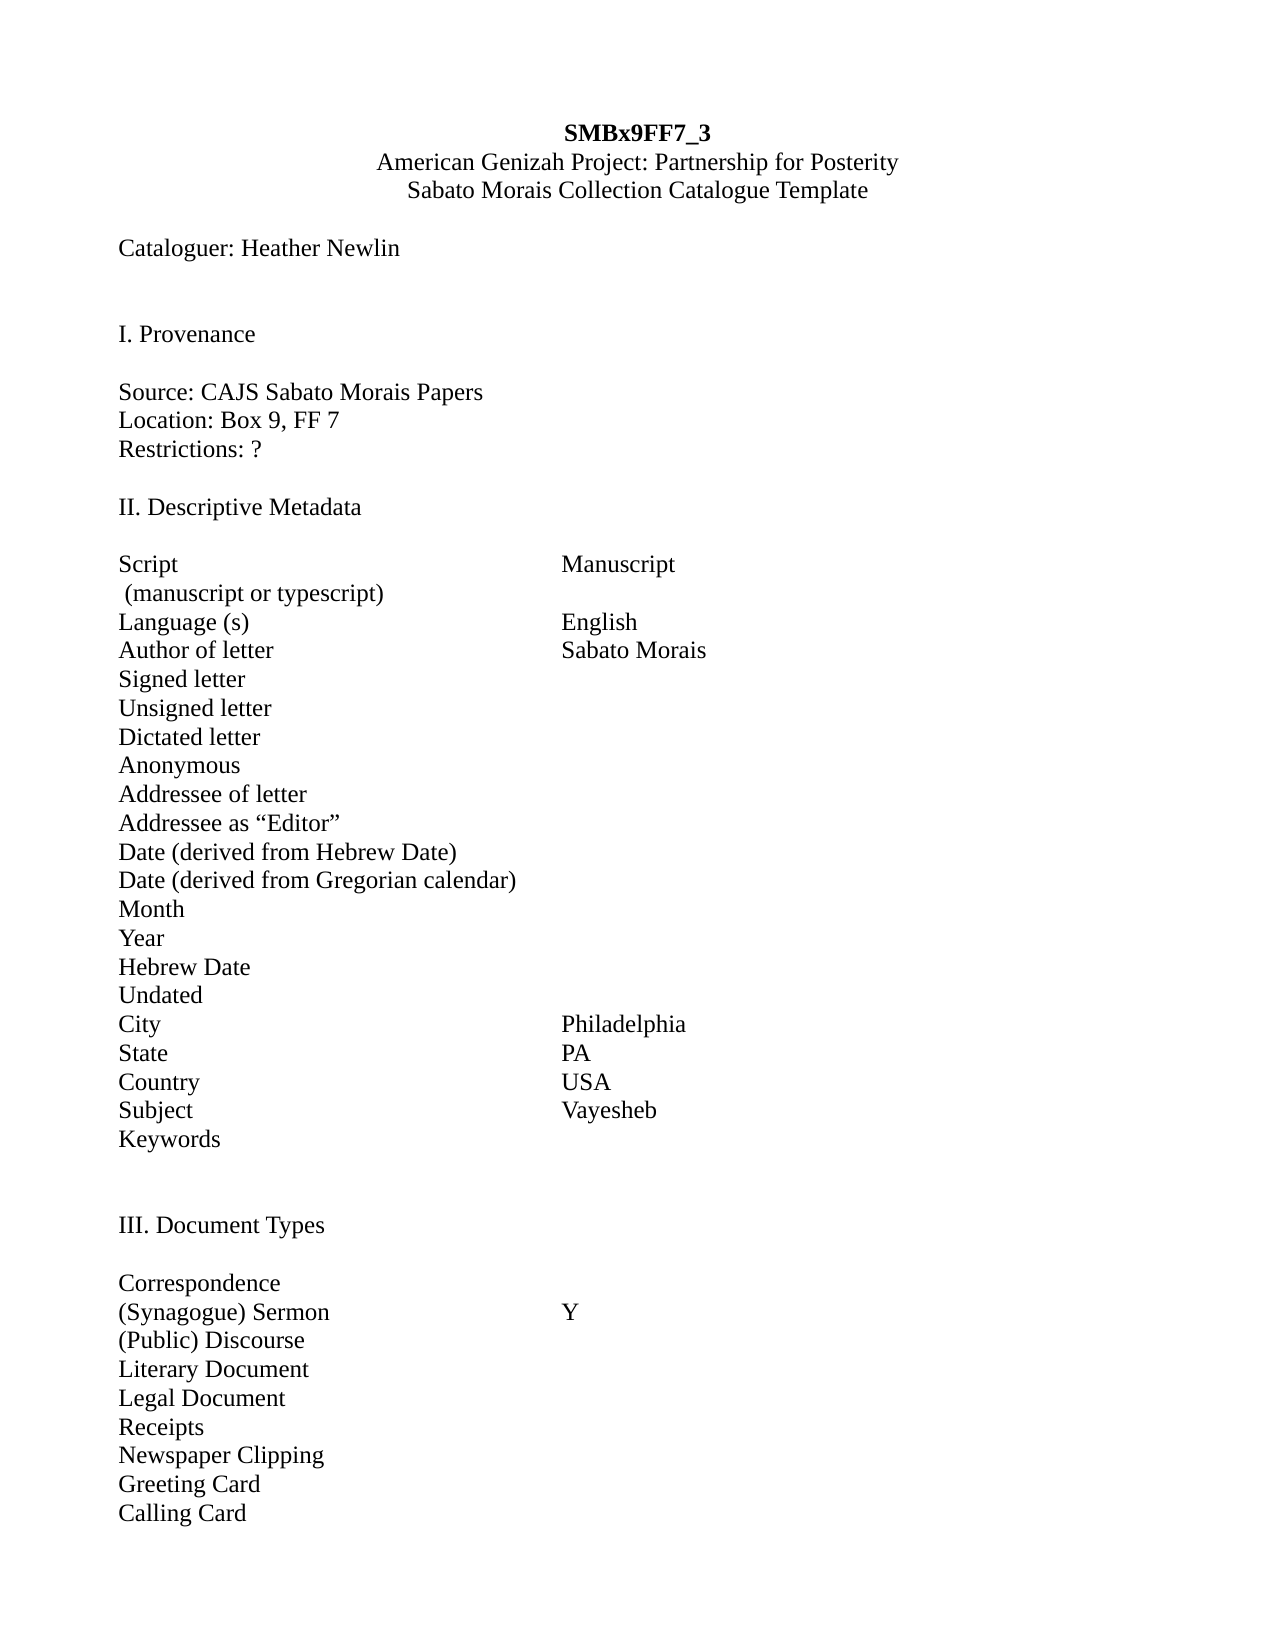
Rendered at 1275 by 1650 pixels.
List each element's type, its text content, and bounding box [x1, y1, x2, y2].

text Source: CAJS Sabato Morais Papers [118, 377, 1157, 406]
text Addressee of letter [118, 779, 1157, 808]
text State PA [118, 1038, 1157, 1067]
text SMBx9FF7_3 [118, 118, 1157, 147]
text Calling Card [118, 1498, 1157, 1527]
text Subject Vayesheb [118, 1096, 1157, 1124]
text Signed letter [118, 664, 1157, 693]
text Year [118, 923, 1157, 952]
text Hebrew Date [118, 952, 1157, 981]
text Date (derived from Gregorian calendar) [118, 866, 1157, 894]
text Script Manuscript [118, 549, 1157, 578]
text American Genizah Project: Partnership for Posterity [118, 147, 1157, 176]
text Undated [118, 981, 1157, 1009]
text Dictated letter [118, 722, 1157, 751]
text Language (s) English [118, 607, 1157, 636]
text Location: Box 9, FF 7 [118, 406, 1157, 434]
text Anonymous [118, 751, 1157, 779]
text II. Descriptive Metadata [118, 492, 1157, 521]
text Newspaper Clipping [118, 1441, 1157, 1469]
text III. Document Types [118, 1211, 1157, 1239]
text Author of letter Sabato Morais [118, 636, 1157, 664]
text Addressee as “Editor” [118, 808, 1157, 837]
text Date (derived from Hebrew Date) [118, 837, 1157, 866]
text I. Provenance [118, 319, 1157, 348]
text Greeting Card [118, 1469, 1157, 1498]
text Sabato Morais Collection Catalogue Template [118, 176, 1157, 204]
text Correspondence [118, 1268, 1157, 1297]
text Country USA [118, 1067, 1157, 1096]
text (Synagogue) Sermon Y [118, 1297, 1157, 1326]
text Cataloguer: Heather Newlin [118, 233, 1157, 262]
text Legal Document [118, 1383, 1157, 1412]
text Restrictions: ? [118, 434, 1157, 463]
text (Public) Discourse [118, 1326, 1157, 1354]
text Keywords [118, 1124, 1157, 1153]
text Unsigned letter [118, 693, 1157, 722]
text Month [118, 894, 1157, 923]
text City Philadelphia [118, 1009, 1157, 1038]
text Literary Document [118, 1354, 1157, 1383]
text (manuscript or typescript) [118, 578, 1157, 607]
text Receipts [118, 1412, 1157, 1441]
